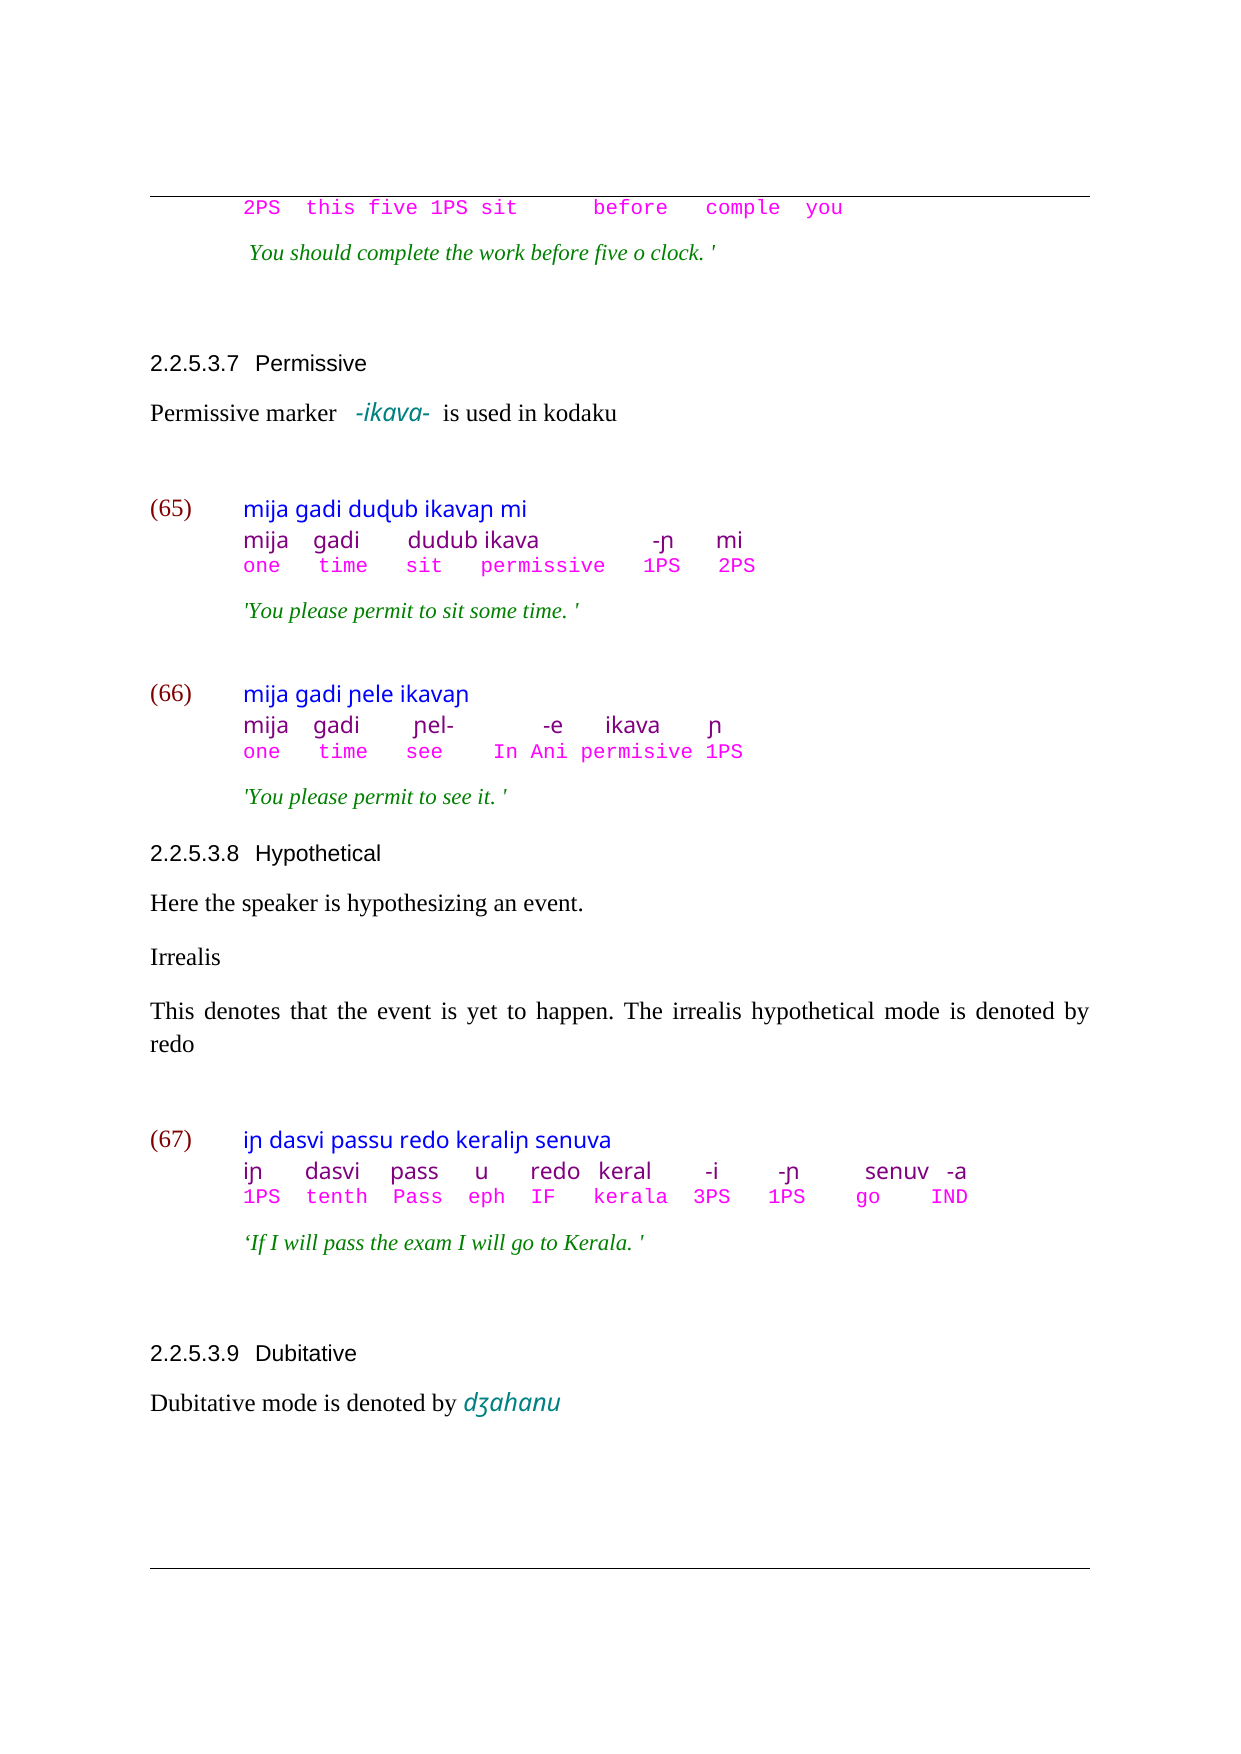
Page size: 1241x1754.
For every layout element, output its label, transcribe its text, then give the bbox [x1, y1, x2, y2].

table_header [143, 678, 235, 709]
table_cell iɲ dasvi pass u redo keral -i -ɲ senuv -a [235, 1155, 1240, 1186]
table_cell 2PS this five 1PS sit before comple you You should complete the work before five o clock. ' [235, 197, 1240, 266]
table_cell 1PS tenth Pass eph IF kerala 3PS 1PS go IND ‘If I will pass the exam I will go to Kerala. ' [235, 1186, 1240, 1255]
table_cell mija gadi dudub ikava -ɲ mi [235, 524, 1240, 555]
text Permissive marker -ikava- is used in kodaku [150, 395, 1090, 428]
table_cell one time sit permissive 1PS 2PS 'You please permit to sit some time. ' [235, 555, 1240, 624]
table_cell [143, 1155, 235, 1186]
subtitle Permissive [150, 345, 1090, 378]
text This denotes that the event is yet to happen. The irrealis hypothetical mode is denoted by redo [150, 993, 1090, 1059]
text Irrealis [150, 938, 1090, 972]
table_cell [143, 1186, 235, 1255]
table_cell [143, 524, 235, 555]
text Dubitative mode is denoted by dʒahanu [150, 1384, 1090, 1418]
table_header mija gadi ɲele ikavaɲ [235, 678, 1240, 709]
table_cell [143, 197, 235, 266]
subtitle Dubitative [150, 1334, 1090, 1368]
table_header [143, 493, 235, 524]
table_header iɲ dasvi passu redo keraliɲ senuva [235, 1124, 1240, 1155]
subtitle Hypothetical [150, 834, 1090, 868]
table_header mija gadi duɖub ikavaɲ mi [235, 493, 1240, 524]
table_cell one time see In Ani permisive 1PS 'You please permit to see it. ' [235, 741, 1240, 809]
table_header [143, 1124, 235, 1155]
table_cell [143, 709, 235, 741]
table_cell [143, 741, 235, 809]
text Here the speaker is hypothesizing an event. [150, 884, 1090, 918]
table_cell [143, 555, 235, 624]
table_cell mija gadi ɲel- -e ikava ɲ [235, 709, 1240, 741]
